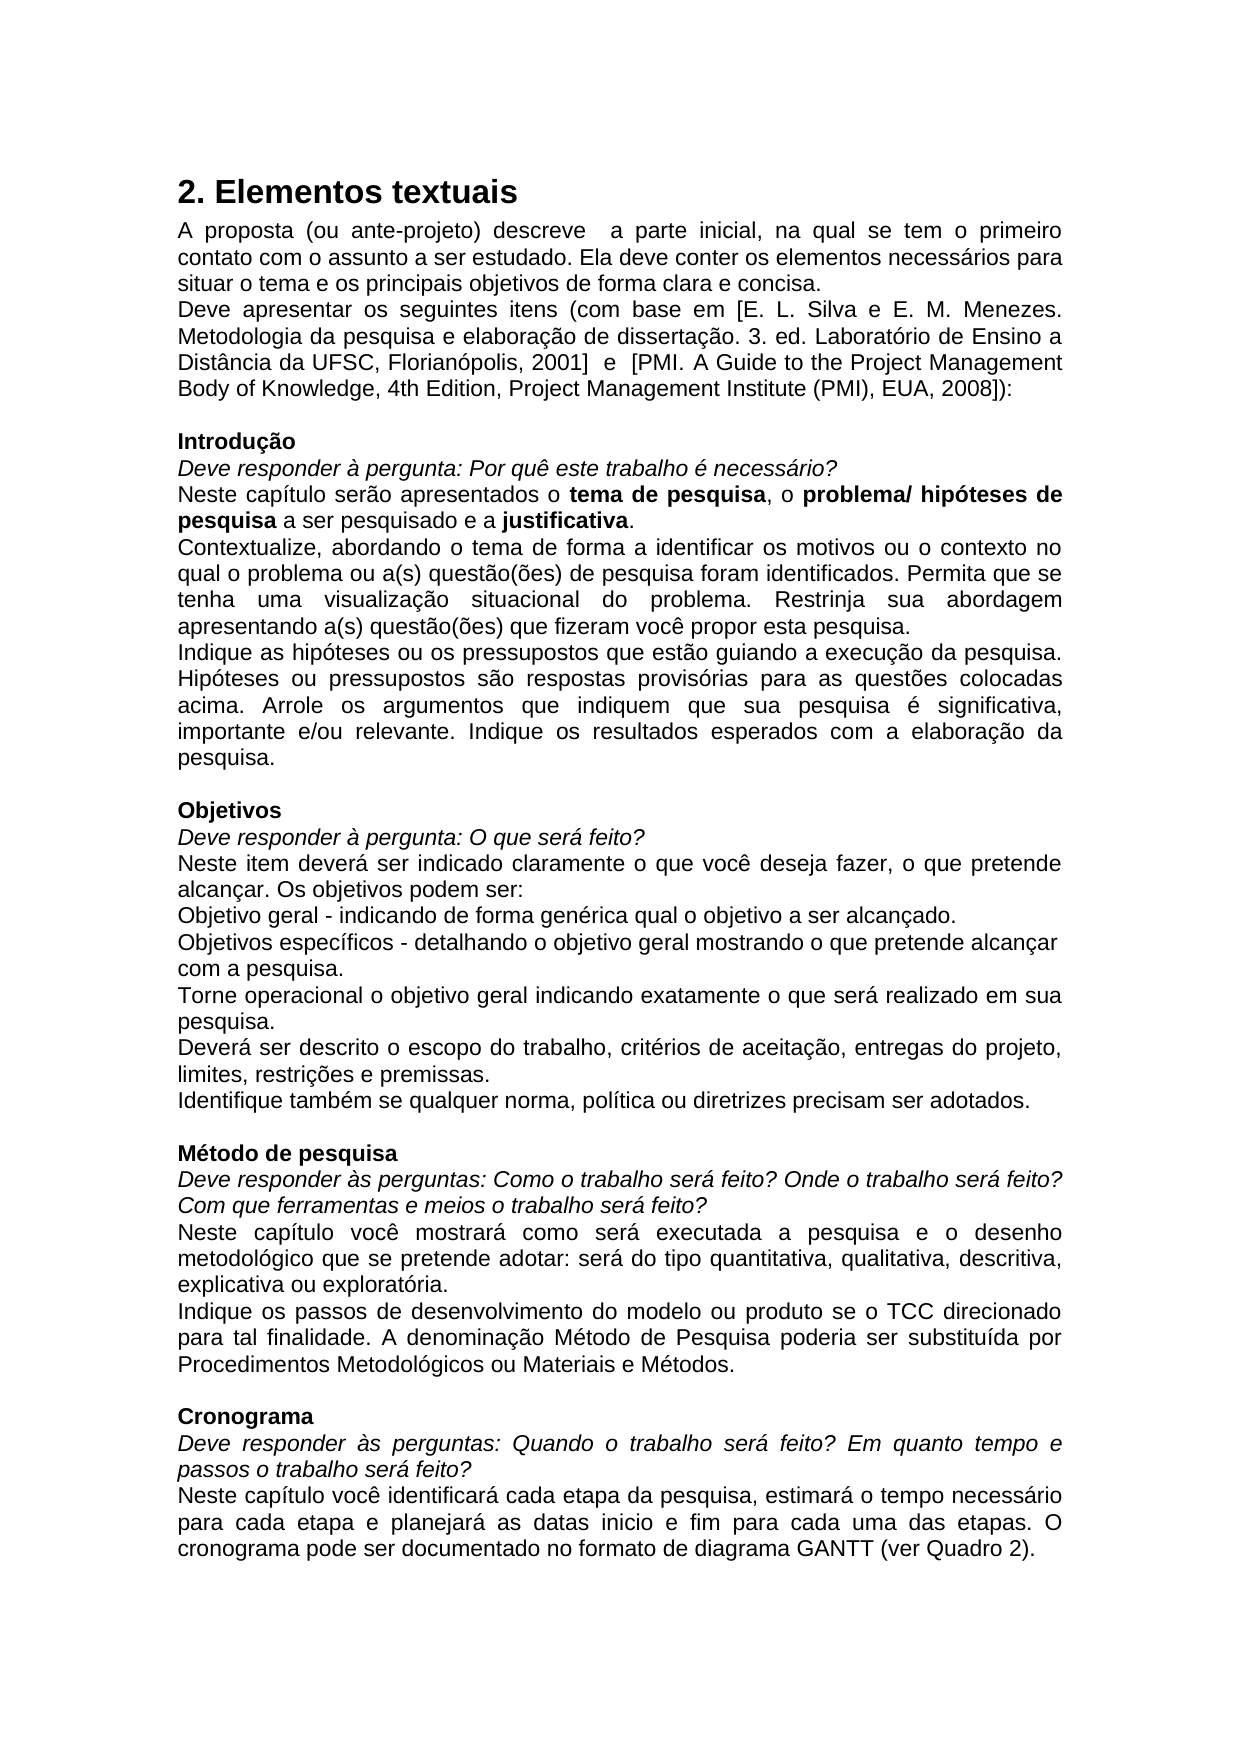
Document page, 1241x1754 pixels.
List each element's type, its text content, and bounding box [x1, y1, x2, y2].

text Objetivo geral - indicando de forma genérica qual o objetivo a ser alcançado. [177, 902, 1063, 929]
text com a pesquisa. [177, 955, 1063, 982]
text Neste capítulo serão apresentados o tema de pesquisa, o problema/ hipóteses de pesquisa a ser pesquisado e a justificativa. [177, 481, 1063, 533]
text Método de pesquisa [177, 1140, 1063, 1166]
text Contextualize, abordando o tema de forma a identificar os motivos ou o contexto no qual o problema ou a(s) questão(ões) de pesquisa foram identificados. Permita que se tenha uma visualização situacional do problema. Restrinja sua abordagem apresentando a(s) questão(ões) que fizeram você propor esta pesquisa. [177, 533, 1063, 639]
text Deve responder à pergunta: Por quê este trabalho é necessário? [177, 454, 1063, 481]
text Deve responder às perguntas: Quando o trabalho será feito? Em quanto tempo e passos o trabalho será feito? [177, 1429, 1063, 1482]
text Deverá ser descrito o escopo do trabalho, critérios de aceitação, entregas do projeto, limites, restrições e premissas. [177, 1034, 1063, 1087]
subtitle 2. Elementos textuais [177, 173, 1063, 211]
text Torne operacional o objetivo geral indicando exatamente o que será realizado em sua pesquisa. [177, 982, 1063, 1034]
text Identifique também se qualquer norma, política ou diretrizes precisam ser adotados. [177, 1087, 1063, 1113]
text Deve responder à pergunta: O que será feito? [177, 823, 1063, 850]
text Cronograma [177, 1403, 1063, 1429]
text Indique os passos de desenvolvimento do modelo ou produto se o TCC direcionado para tal finalidade. A denominação Método de Pesquisa poderia ser substituída por Procedimentos Metodológicos ou Materiais e Métodos. [177, 1298, 1063, 1377]
text Deve responder às perguntas: Como o trabalho será feito? Onde o trabalho será feito? Com que ferramentas e meios o trabalho será feito? [177, 1166, 1063, 1219]
text Deve apresentar os seguintes itens (com base em [E. L. Silva e E. M. Menezes. Metodologia da pesquisa e elaboração de dissertação. 3. ed. Laboratório de Ensino a Distância da UFSC, Florianópolis, 2001] e [PMI. A Guide to the Project Management Body of Knowledge, 4th Edition, Project Management Institute (PMI), EUA, 2008]): [177, 296, 1063, 402]
text Objetivos específicos - detalhando o objetivo geral mostrando o que pretende alcançar [177, 929, 1063, 955]
text Introdução [177, 428, 1063, 454]
text A proposta (ou ante-projeto) descreve a parte inicial, na qual se tem o primeiro contato com o assunto a ser estudado. Ela deve conter os elementos necessários para situar o tema e os principais objetivos de forma clara e concisa. [177, 217, 1063, 296]
text Neste item deverá ser indicado claramente o que você deseja fazer, o que pretende alcançar. Os objetivos podem ser: [177, 850, 1063, 902]
text Indique as hipóteses ou os pressupostos que estão guiando a execução da pesquisa. Hipóteses ou pressupostos são respostas provisórias para as questões colocadas acima. Arrole os argumentos que indiquem que sua pesquisa é significativa, importante e/ou relevante. Indique os resultados esperados com a elaboração da pesquisa. [177, 639, 1063, 771]
text Neste capítulo você identificará cada etapa da pesquisa, estimará o tempo necessário para cada etapa e planejará as datas inicio e fim para cada uma das etapas. O cronograma pode ser documentado no formato de diagrama GANTT (ver Quadro 2). [177, 1482, 1063, 1561]
text Objetivos [177, 797, 1063, 823]
text Neste capítulo você mostrará como será executada a pesquisa e o desenho metodológico que se pretende adotar: será do tipo quantitativa, qualitativa, descritiva, explicativa ou exploratória. [177, 1219, 1063, 1298]
